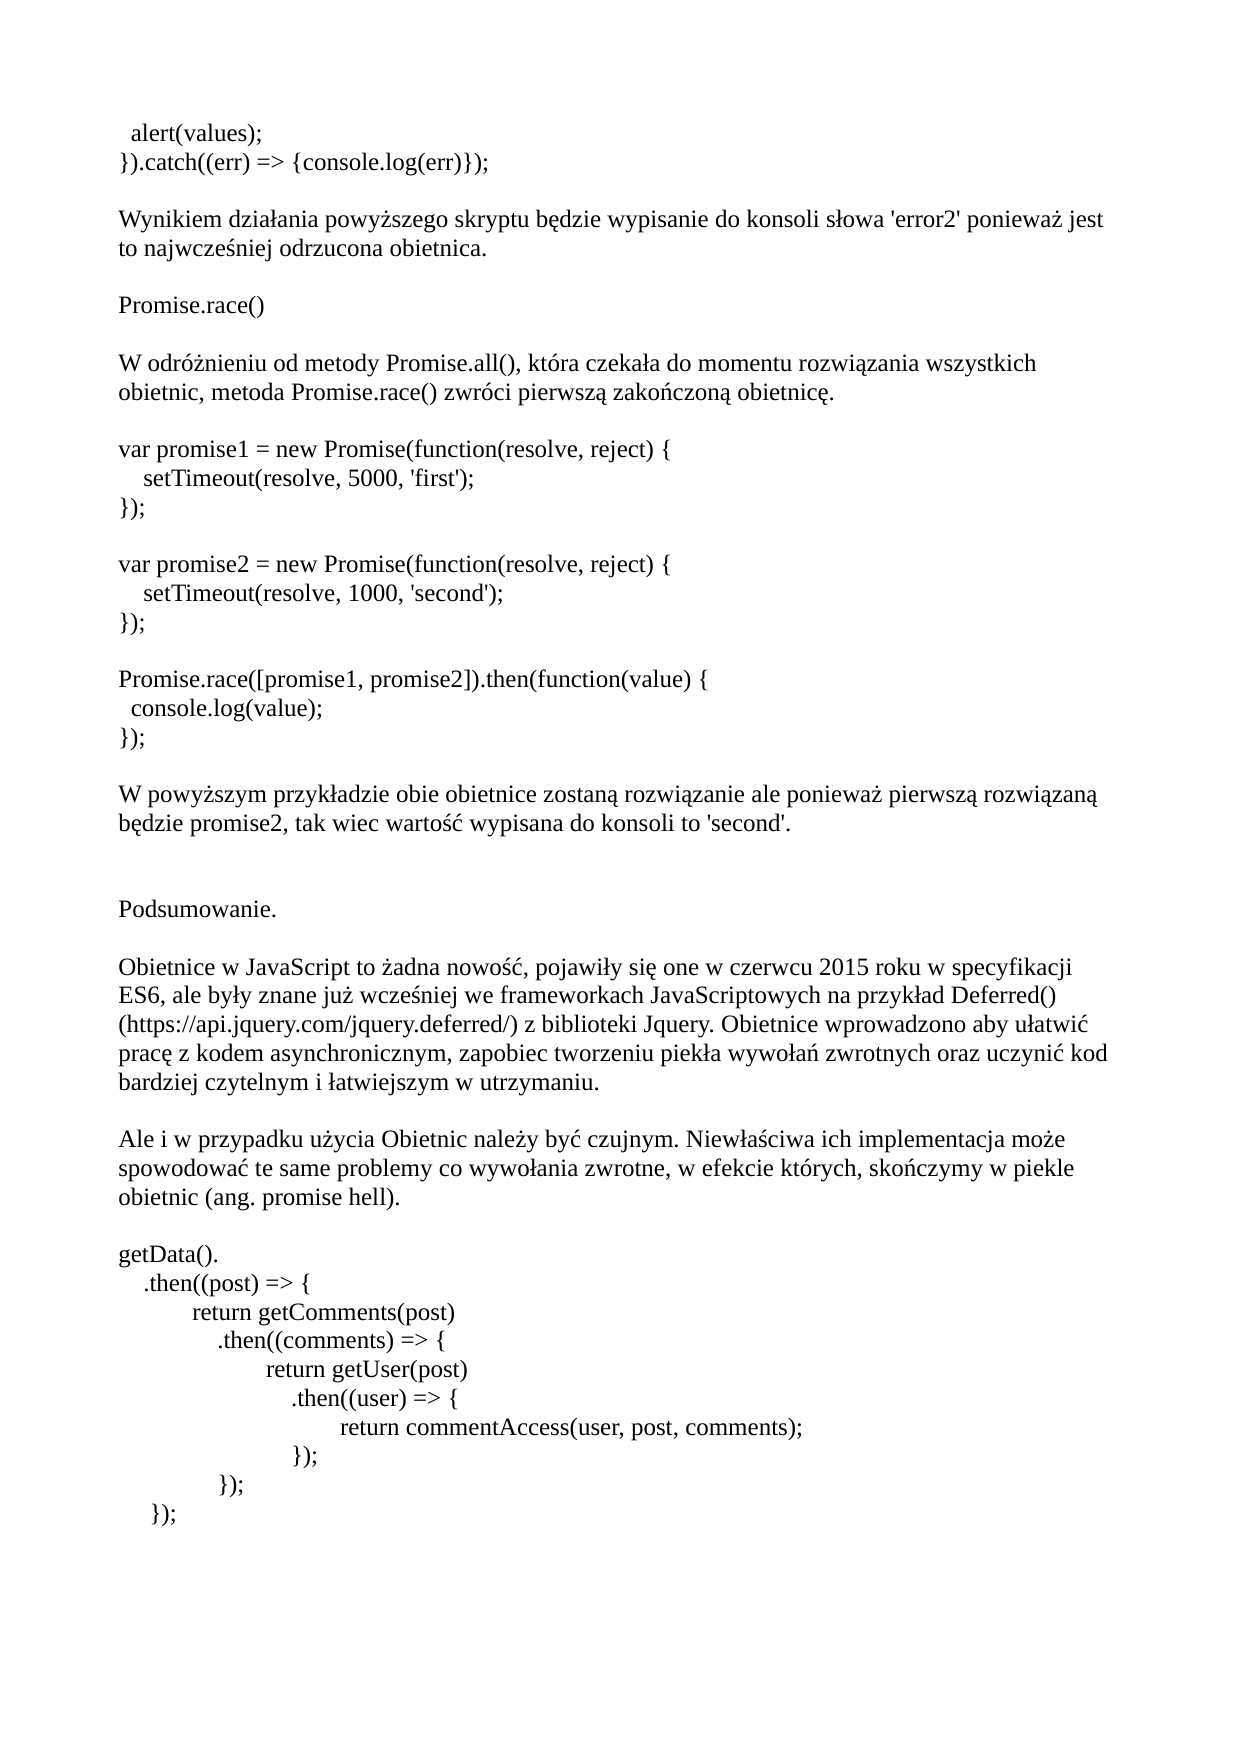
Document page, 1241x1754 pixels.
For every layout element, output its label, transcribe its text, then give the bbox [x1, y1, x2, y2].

text setTimeout(resolve, 5000, 'first'); [118, 463, 1122, 492]
text var promise1 = new Promise(function(resolve, reject) { [118, 434, 1122, 463]
text setTimeout(resolve, 1000, 'second'); [118, 578, 1122, 607]
text .then((post) => { [118, 1268, 1122, 1297]
text Promise.race([promise1, promise2]).then(function(value) { [118, 664, 1122, 693]
text getData(). [118, 1239, 1122, 1268]
text W powyższym przykładzie obie obietnice zostaną rozwiązanie ale ponieważ pierwszą rozwiązaną będzie promise2, tak wiec wartość wypisana do konsoli to 'second'. [118, 779, 1122, 837]
text .then((comments) => { [118, 1326, 1122, 1354]
text .then((user) => { [118, 1383, 1122, 1412]
text }); [118, 1469, 1122, 1498]
text Ale i w przypadku użycia Obietnic należy być czujnym. Niewłaściwa ich implementacja może spowodować te same problemy co wywołania zwrotne, w efekcie których, skończymy w piekle obietnic (ang. promise hell). [118, 1124, 1122, 1211]
text var promise2 = new Promise(function(resolve, reject) { [118, 549, 1122, 578]
text Wynikiem działania powyższego skryptu będzie wypisanie do konsoli słowa 'error2' ponieważ jest to najwcześniej odrzucona obietnica. [118, 204, 1122, 262]
text Podsumowanie. [118, 894, 1122, 923]
text W odróżnieniu od metody Promise.all(), która czekała do momentu rozwiązania wszystkich obietnic, metoda Promise.race() zwróci pierwszą zakończoną obietnicę. [118, 348, 1122, 406]
text Promise.race() [118, 291, 1122, 319]
text return getComments(post) [118, 1297, 1122, 1326]
text }); [118, 1441, 1122, 1469]
text return commentAccess(user, post, comments); [118, 1412, 1122, 1441]
text Obietnice w JavaScript to żadna nowość, pojawiły się one w czerwcu 2015 roku w specyfikacji ES6, ale były znane już wcześniej we frameworkach JavaScriptowych na przykład Deferred() (https://api.jquery.com/jquery.deferred/) z biblioteki Jquery. Obietnice wprowadzono aby ułatwić pracę z kodem asynchronicznym, zapobiec tworzeniu piekła wywołań zwrotnych oraz uczynić kod bardziej czytelnym i łatwiejszym w utrzymaniu. [118, 952, 1122, 1096]
text return getUser(post) [118, 1354, 1122, 1383]
text }); [118, 722, 1122, 751]
text }); [118, 1498, 1122, 1527]
text }); [118, 492, 1122, 521]
text }); [118, 607, 1122, 636]
text console.log(value); [118, 693, 1122, 722]
text alert(values); [118, 118, 1122, 147]
text }).catch((err) => {console.log(err)}); [118, 147, 1122, 176]
